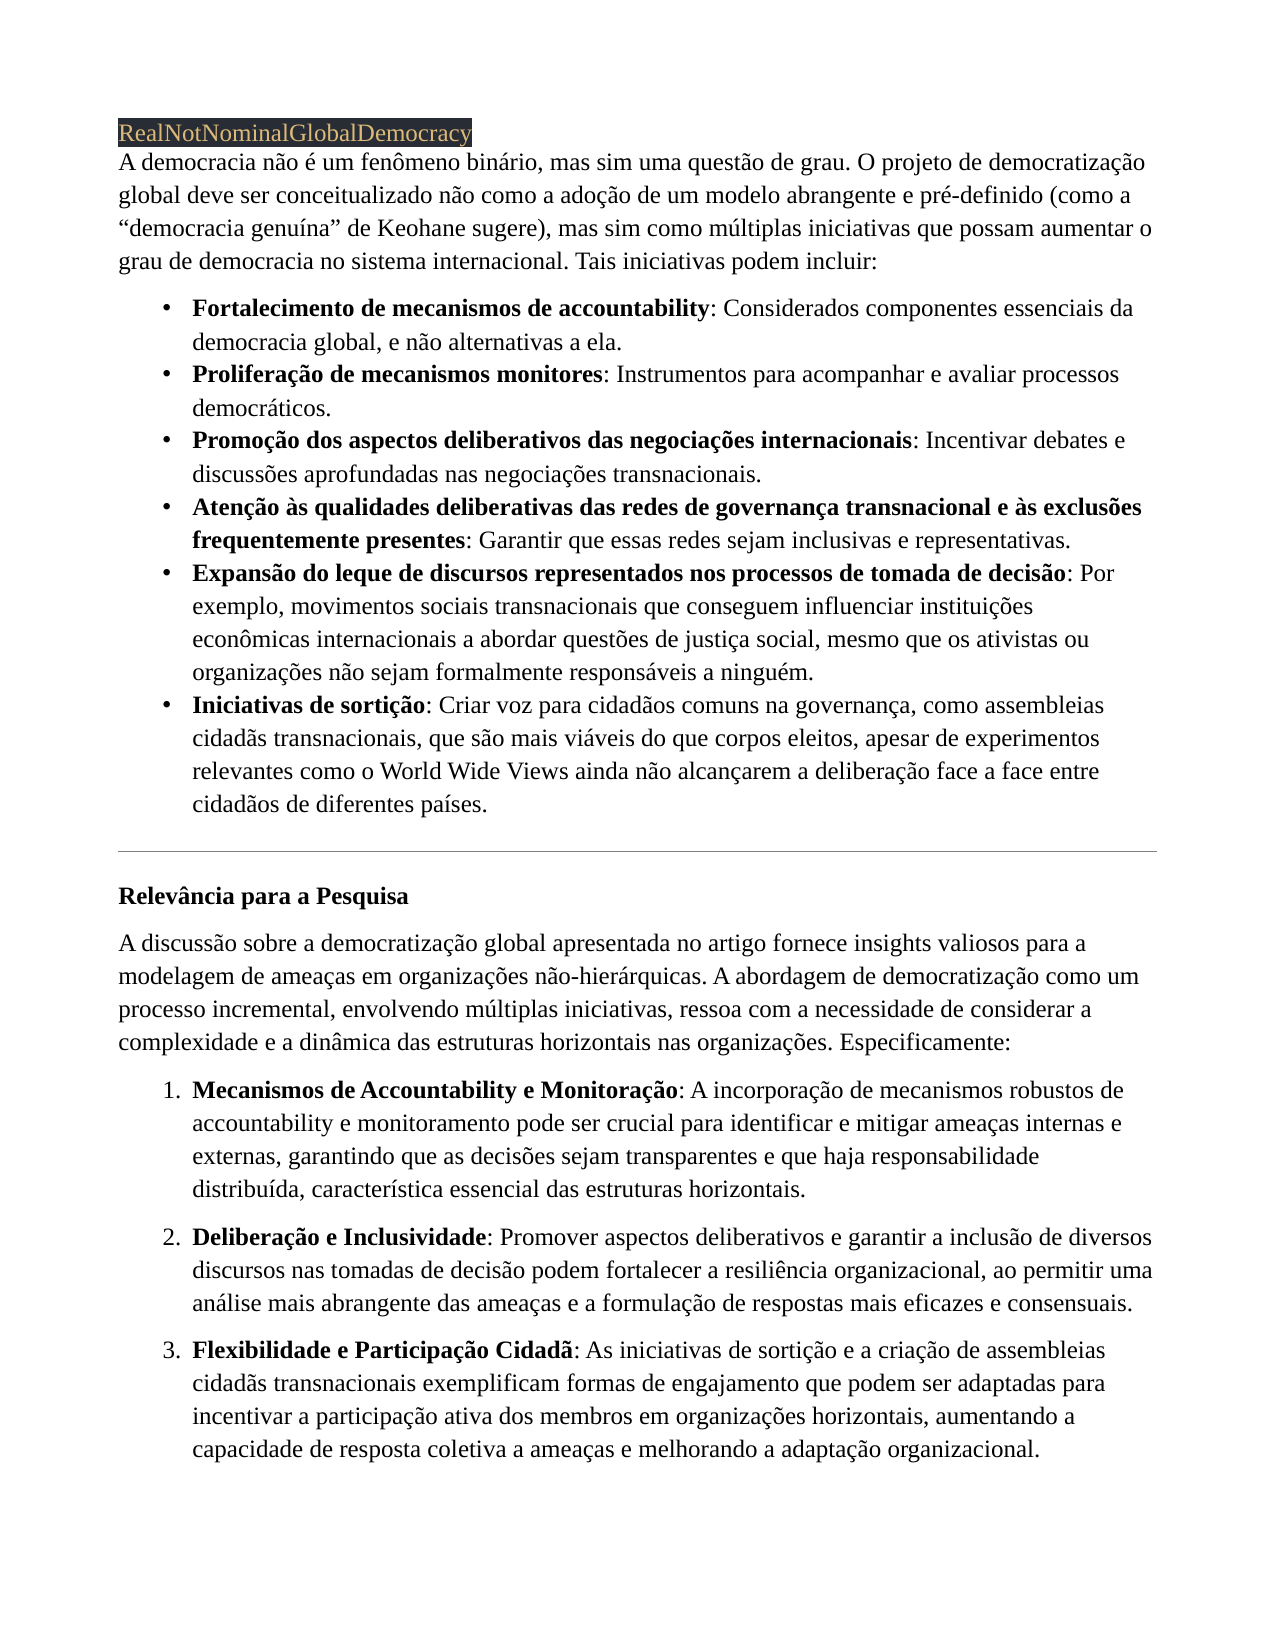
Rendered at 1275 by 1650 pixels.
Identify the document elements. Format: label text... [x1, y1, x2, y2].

text A discussão sobre a democratização global apresentada no artigo fornece insights valiosos para a modelagem de ameaças em organizações não-hierárquicas. A abordagem de democratização como um processo incremental, envolvendo múltiplas iniciativas, ressoa com a necessidade de considerar a complexidade e a dinâmica das estruturas horizontais nas organizações. Especificamente: [118, 928, 1157, 1056]
text RealNotNominalGlobalDemocracy [118, 118, 1157, 147]
list Iniciativas de sortição: Criar voz para cidadãos comuns na governança, como assembleias cidadãs transnacionais, que são mais viáveis do que corpos eleitos, apesar de experimentos relevantes como o World Wide Views ainda não alcançarem a deliberação face a face entre cidadãos de diferentes países. [162, 690, 1157, 818]
list Promoção dos aspectos deliberativos das negociações internacionais: Incentivar debates e discussões aprofundadas nas negociações transnacionais. [162, 426, 1157, 487]
list Mecanismos de Accountability e Monitoração: A incorporação de mecanismos robustos de accountability e monitoramento pode ser crucial para identificar e mitigar ameaças internas e externas, garantindo que as decisões sejam transparentes e que haja responsabilidade distribuída, característica essencial das estruturas horizontais. [162, 1075, 1157, 1203]
list Fortalecimento de mecanismos de accountability: Considerados componentes essenciais da democracia global, e não alternativas a ela. [162, 293, 1157, 355]
list Expansão do leque de discursos representados nos processos de tomada de decisão: Por exemplo, movimentos sociais transnacionais que conseguem influenciar instituições econômicas internacionais a abordar questões de justiça social, mesmo que os ativistas ou organizações não sejam formalmente responsáveis a ninguém. [162, 558, 1157, 686]
text A democracia não é um fenômeno binário, mas sim uma questão de grau. O projeto de democratização global deve ser conceitualizado não como a adoção de um modelo abrangente e pré-definido (como a “democracia genuína” de Keohane sugere), mas sim como múltiplas iniciativas que possam aumentar o grau de democracia no sistema internacional. Tais iniciativas podem incluir: [118, 147, 1157, 275]
list Deliberação e Inclusividade: Promover aspectos deliberativos e garantir a inclusão de diversos discursos nas tomadas de decisão podem fortalecer a resiliência organizacional, ao permitir uma análise mais abrangente das ameaças e a formulação de respostas mais eficazes e consensuais. [162, 1222, 1157, 1316]
text Relevância para a Pesquisa [118, 881, 1157, 909]
list Atenção às qualidades deliberativas das redes de governança transnacional e às exclusões frequentemente presentes: Garantir que essas redes sejam inclusivas e representativas. [162, 492, 1157, 553]
list Proliferação de mecanismos monitores: Instrumentos para acompanhar e avaliar processos democráticos. [162, 359, 1157, 421]
list Flexibilidade e Participação Cidadã: As iniciativas de sortição e a criação de assembleias cidadãs transnacionais exemplificam formas de engajamento que podem ser adaptadas para incentivar a participação ativa dos membros em organizações horizontais, aumentando a capacidade de resposta coletiva a ameaças e melhorando a adaptação organizacional. [162, 1335, 1157, 1463]
